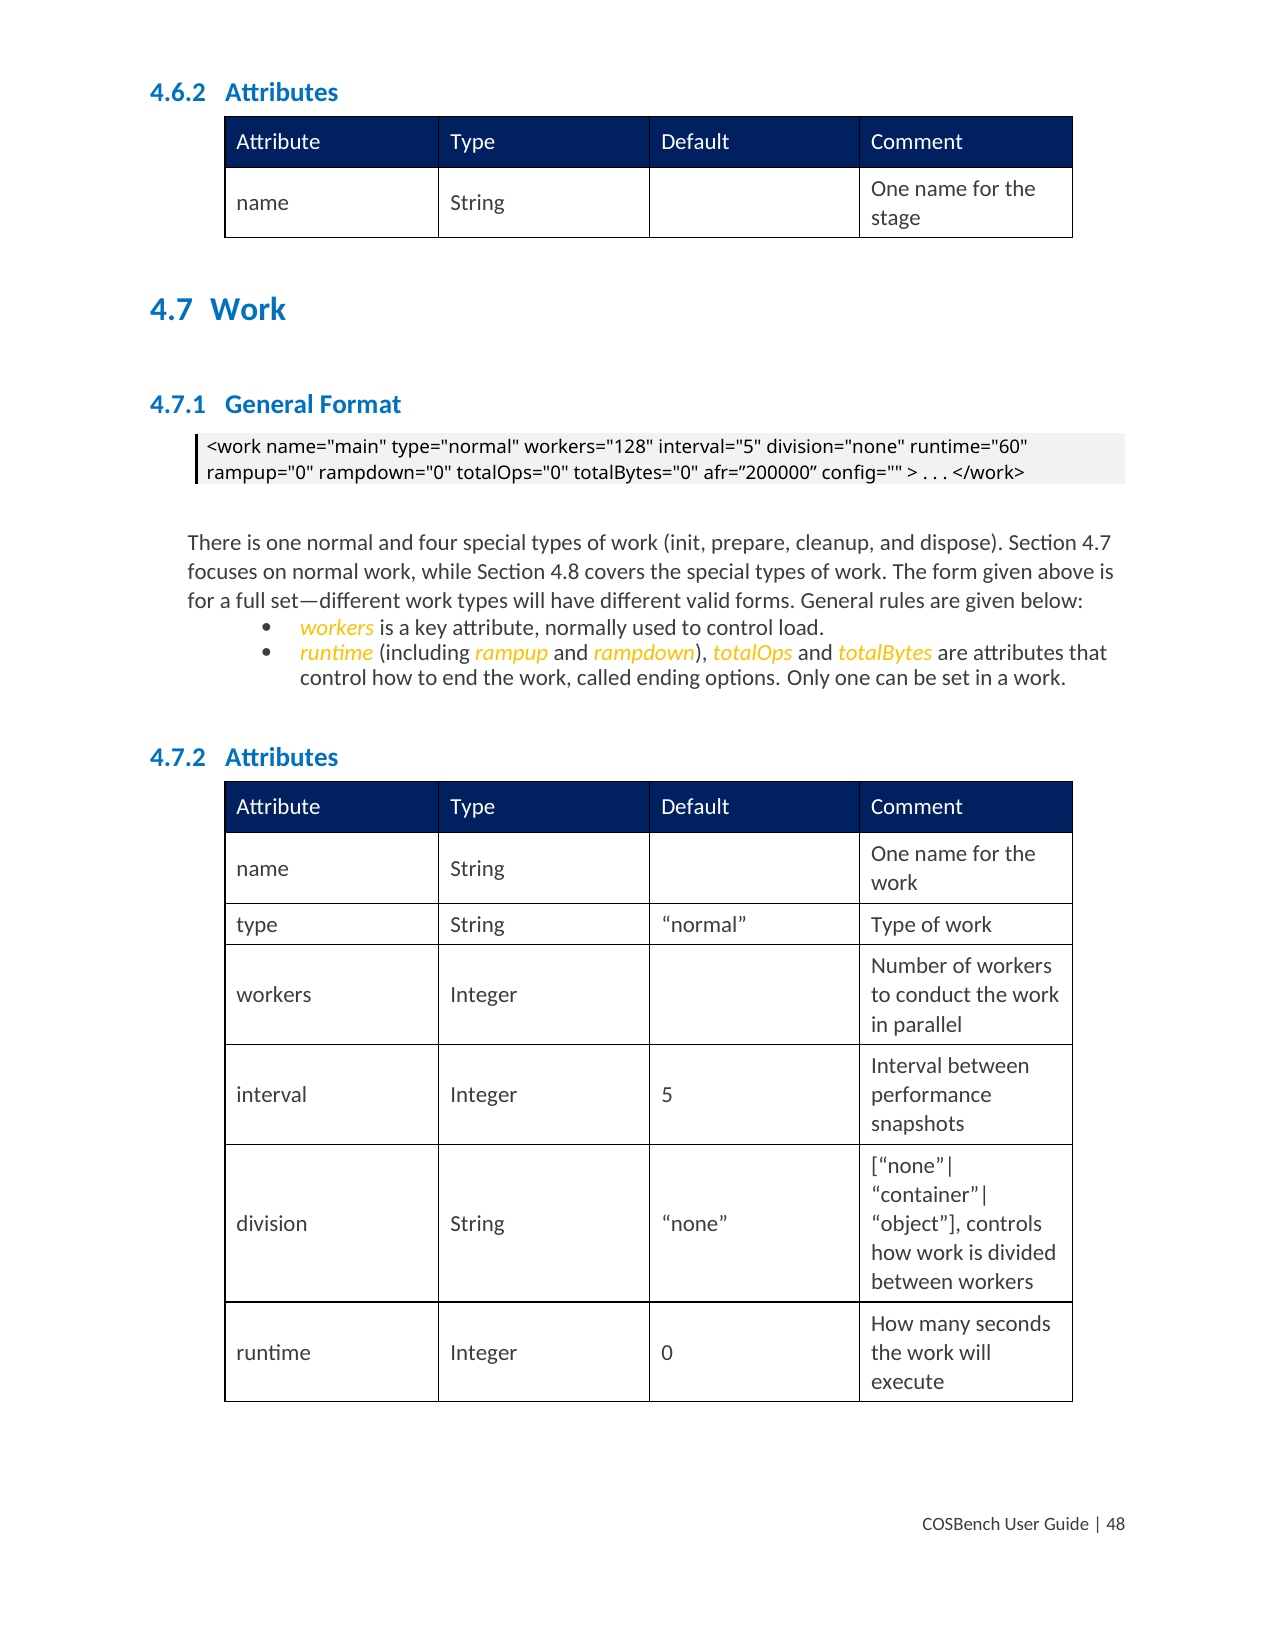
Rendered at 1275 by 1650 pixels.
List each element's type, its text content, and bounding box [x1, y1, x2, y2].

table_cell Integer [439, 1045, 649, 1144]
table_header Type [439, 117, 649, 167]
table_cell One name for the work [860, 833, 1072, 903]
text <work name="main" type="normal" workers="128" interval="5" division="none" runtime="60" rampup="0" rampdown="0" totalOps="0" totalBytes="0" afr=”200000” config="" > . . . </work> [195, 433, 1125, 484]
table_cell [“none”| “container”| “object”], controls how work is divided between workers [860, 1145, 1072, 1301]
table_cell interval [226, 1045, 438, 1144]
table_cell [650, 945, 859, 1044]
table_cell String [439, 1145, 649, 1301]
table_cell String [439, 904, 649, 944]
table_cell 5 [650, 1045, 859, 1144]
list runtime (including rampup and rampdown), totalOps and totalBytes are attributes that control how to end the work, called ending options. Only one can be set in a work. [262, 641, 1125, 691]
table_cell type [226, 904, 438, 944]
table_cell String [439, 168, 649, 237]
table_cell [650, 168, 859, 237]
table_cell Number of workers to conduct the work in parallel [860, 945, 1072, 1044]
table_cell workers [226, 945, 438, 1044]
subtitle Attributes [150, 741, 1125, 773]
table_cell How many seconds the work will execute [860, 1303, 1072, 1401]
table_cell Interval between performance snapshots [860, 1045, 1072, 1144]
table_header Default [650, 117, 859, 167]
table_cell Integer [439, 1303, 649, 1401]
subtitle General Format [150, 387, 1125, 420]
table_cell 0 [650, 1303, 859, 1401]
table_cell [650, 833, 859, 903]
table_cell division [226, 1145, 438, 1301]
table_cell name [226, 833, 438, 903]
table_header Comment [860, 782, 1072, 832]
table_header Comment [860, 117, 1072, 167]
text There is one normal and four special types of work (init, prepare, cleanup, and dispose). Section 4.7 focuses on normal work, while Section 4.8 covers the special types of work. The form given above is for a full set—different work types will have different valid forms. General rules are given below: [187, 528, 1125, 614]
table_cell name [226, 168, 438, 237]
list workers is a key attribute, normally used to control load. [262, 616, 1125, 641]
table_header Attribute [226, 117, 438, 167]
table_header Attribute [226, 782, 438, 832]
table_cell Type of work [860, 904, 1072, 944]
table_cell “none” [650, 1145, 859, 1301]
table_cell “normal” [650, 904, 859, 944]
table_cell Integer [439, 945, 649, 1044]
table_cell String [439, 833, 649, 903]
subtitle Work [150, 288, 1125, 329]
table_cell runtime [226, 1303, 438, 1401]
table_cell One name for the stage [860, 168, 1072, 237]
table_header Default [650, 782, 859, 832]
table_header Type [439, 782, 649, 832]
subtitle Attributes [150, 75, 1125, 108]
